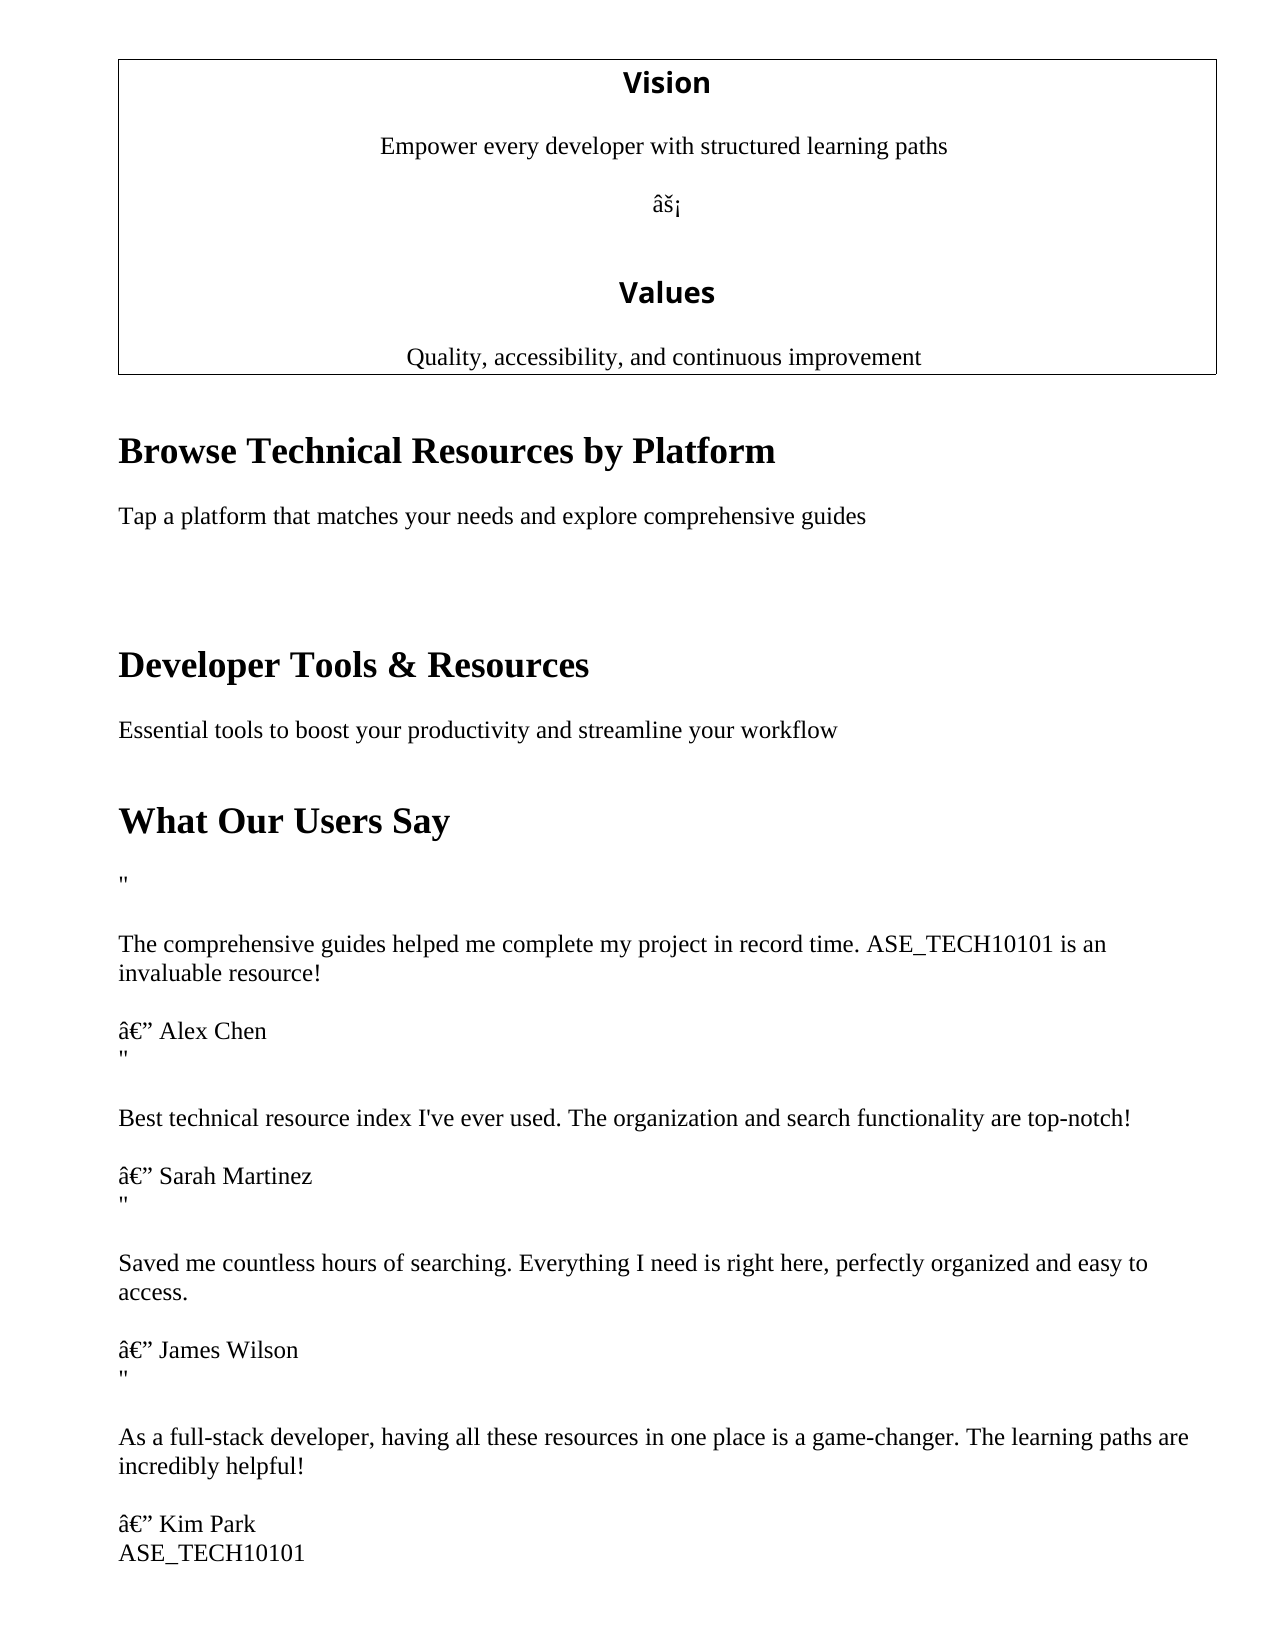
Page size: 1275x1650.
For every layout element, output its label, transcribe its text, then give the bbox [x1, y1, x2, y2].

text Best technical resource index I've ever used. The organization and search functionality are top-notch! [118, 1103, 1216, 1132]
text Tap a platform that matches your needs and explore comprehensive guides [118, 501, 1216, 529]
text " [118, 871, 1216, 899]
text ASE_TECH10101 [118, 1538, 1216, 1566]
text â€” James Wilson [118, 1335, 1216, 1364]
text Saved me countless hours of searching. Everything I need is right here, perfectly organized and easy to access. [118, 1248, 1216, 1306]
text â€” Sarah Martinez [118, 1161, 1216, 1190]
text Essential tools to boost your productivity and streamline your workflow [118, 715, 1216, 743]
subtitle What Our Users Say [118, 798, 1216, 841]
subtitle Developer Tools & Resources [118, 642, 1216, 685]
text Empower every developer with structured learning paths [119, 128, 1216, 160]
text " [118, 1364, 1216, 1392]
text As a full-stack developer, having all these resources in one place is a game-changer. The learning paths are incredibly helpful! [118, 1422, 1216, 1479]
subtitle Values [119, 270, 1216, 312]
text Quality, accessibility, and continuous improvement [119, 339, 1216, 374]
text " [118, 1190, 1216, 1218]
text " [118, 1044, 1216, 1073]
subtitle Vision [119, 60, 1216, 102]
text âš¡ [119, 186, 1216, 218]
text The comprehensive guides helped me complete my project in record time. ASE_TECH10101 is an invaluable resource! [118, 929, 1216, 986]
text â€” Kim Park [118, 1509, 1216, 1538]
subtitle Browse Technical Resources by Platform [118, 428, 1216, 471]
text â€” Alex Chen [118, 1016, 1216, 1044]
